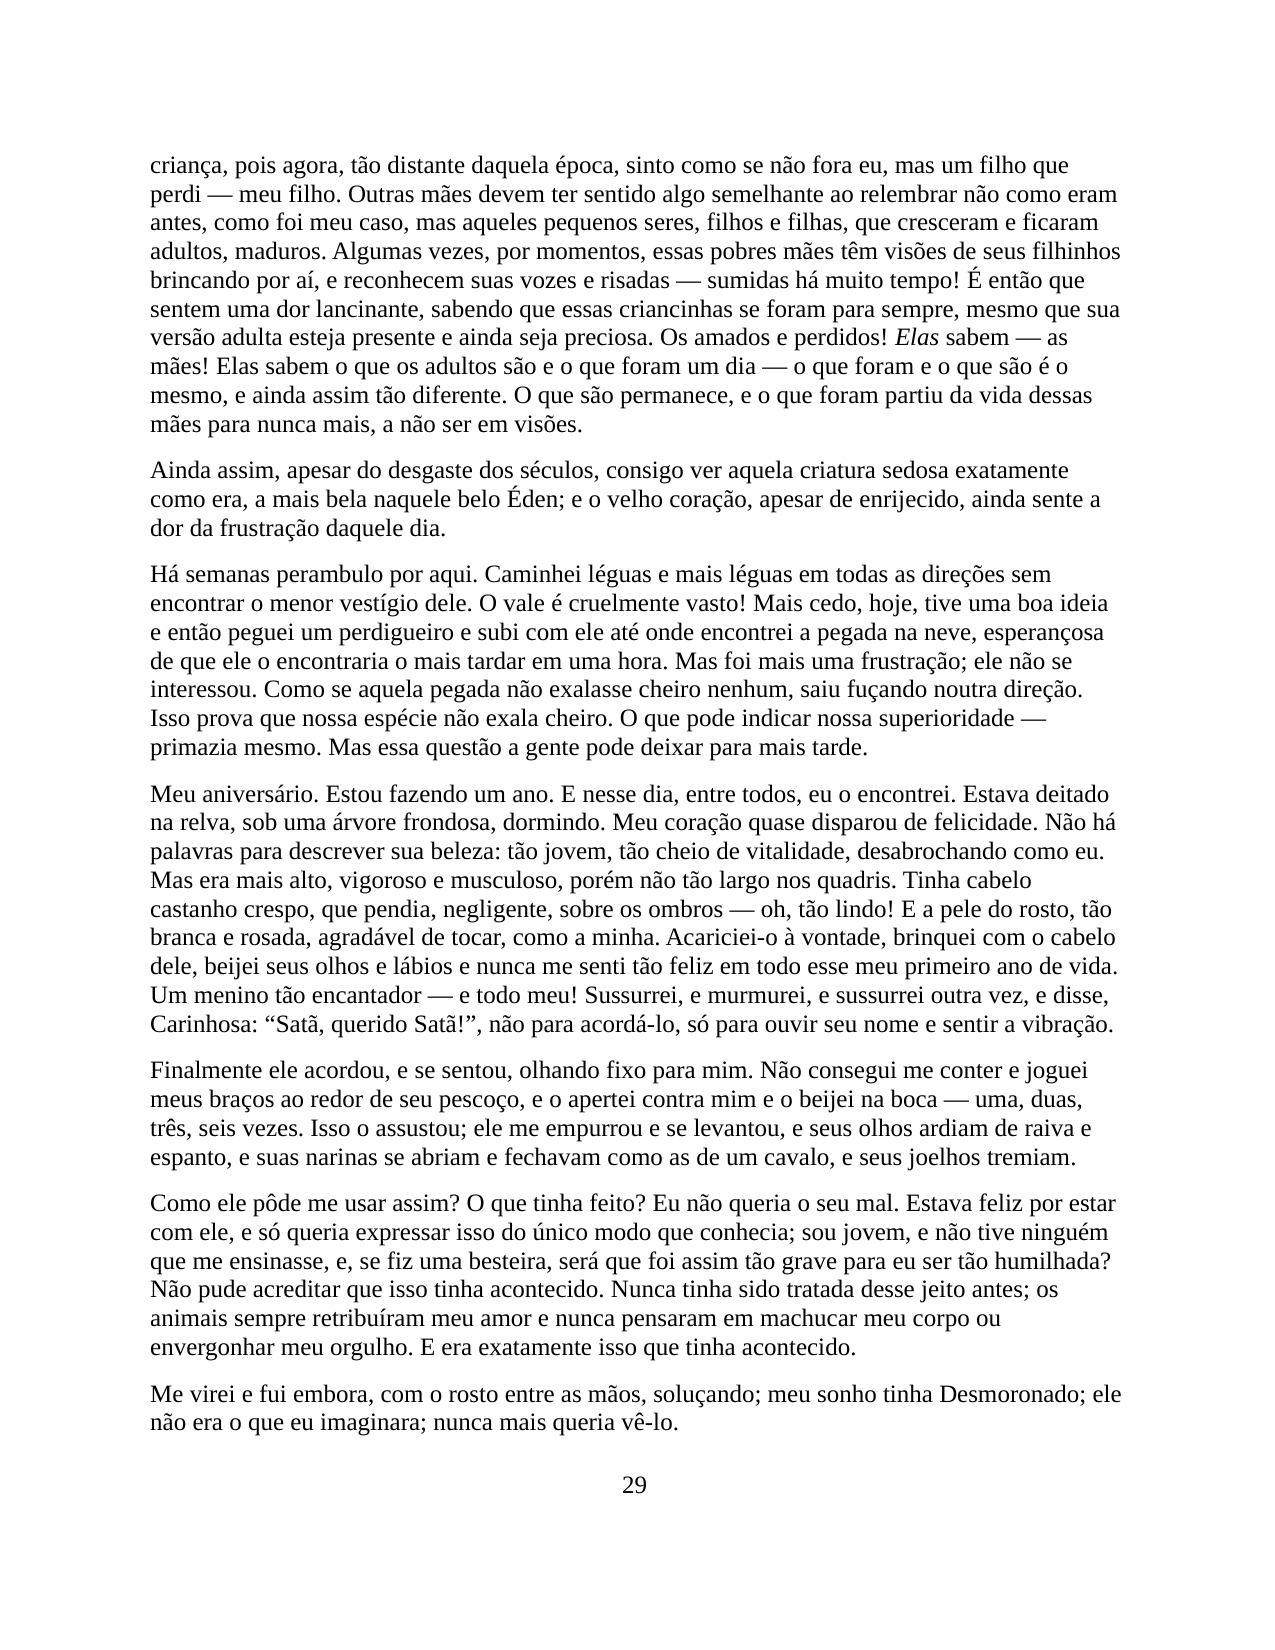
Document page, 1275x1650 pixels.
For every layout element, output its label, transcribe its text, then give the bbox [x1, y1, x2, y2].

text Me virei e fui embora, com o rosto entre as mãos, soluçando; meu sonho tinha Desmoronado; ele não era o que eu imaginara; nunca mais queria vê-lo. [150, 1379, 1125, 1436]
text Ainda assim, apesar do desgaste dos séculos, consigo ver aquela criatura sedosa exatamente como era, a mais bela naquele belo Éden; e o velho coração, apesar de enrijecido, ainda sente a dor da frustração daquele dia. [150, 455, 1125, 542]
text Meu aniversário. Estou fazendo um ano. E nesse dia, entre todos, eu o encontrei. Estava deitado na relva, sob uma árvore frondosa, dormindo. Meu coração quase disparou de felicidade. Não há palavras para descrever sua beleza: tão jovem, tão cheio de vitalidade, desabrochando como eu. Mas era mais alto, vigoroso e musculoso, porém não tão largo nos quadris. Tinha cabelo castanho crespo, que pendia, negligente, sobre os ombros — oh, tão lindo! E a pele do rosto, tão branca e rosada, agradável de tocar, como a minha. Acariciei-o à vontade, brinquei com o cabelo dele, beijei seus olhos e lábios e nunca me senti tão feliz em todo esse meu primeiro ano de vida. Um menino tão encantador — e todo meu! Sussurrei, e murmurei, e sussurrei outra vez, e disse, Carinhosa: “Satã, querido Satã!”, não para acordá-lo, só para ouvir seu nome e sentir a vibração. [150, 779, 1125, 1037]
text Como ele pôde me usar assim? O que tinha feito? Eu não queria o seu mal. Estava feliz por estar com ele, e só queria expressar isso do único modo que conhecia; sou jovem, e não tive ninguém que me ensinasse, e, se fiz uma besteira, será que foi assim tão grave para eu ser tão humilhada? Não pude acreditar que isso tinha acontecido. Nunca tinha sido tratada desse jeito antes; os animais sempre retribuíram meu amor e nunca pensaram em machucar meu corpo ou envergonhar meu orgulho. E era exatamente isso que tinha acontecido. [150, 1188, 1125, 1361]
text criança, pois agora, tão distante daquela época, sinto como se não fora eu, mas um filho que perdi — meu filho. Outras mães devem ter sentido algo semelhante ao relembrar não como eram antes, como foi meu caso, mas aqueles pequenos seres, filhos e filhas, que cresceram e ficaram adultos, maduros. Algumas vezes, por momentos, essas pobres mães têm visões de seus filhinhos brincando por aí, e reconhecem suas vozes e risadas — sumidas há muito tempo! É então que sentem uma dor lancinante, sabendo que essas criancinhas se foram para sempre, mesmo que sua versão adulta esteja presente e ainda seja preciosa. Os amados e perdidos! Elas sabem — as mães! Elas sabem o que os adultos são e o que foram um dia — o que foram e o que são é o mesmo, e ainda assim tão diferente. O que são permanece, e o que foram partiu da vida dessas mães para nunca mais, a não ser em visões. [150, 150, 1125, 437]
text Finalmente ele acordou, e se sentou, olhando fixo para mim. Não consegui me conter e joguei meus braços ao redor de seu pescoço, e o apertei contra mim e o beijei na boca — uma, duas, três, seis vezes. Isso o assustou; ele me empurrou e se levantou, e seus olhos ardiam de raiva e espanto, e suas narinas se abriam e fechavam como as de um cavalo, e seus joelhos tremiam. [150, 1055, 1125, 1170]
text Há semanas perambulo por aqui. Caminhei léguas e mais léguas em todas as direções sem encontrar o menor vestígio dele. O vale é cruelmente vasto! Mais cedo, hoje, tive uma boa ideia e então peguei um perdigueiro e subi com ele até onde encontrei a pegada na neve, esperançosa de que ele o encontraria o mais tardar em uma hora. Mas foi mais uma frustração; ele não se interessou. Como se aquela pegada não exalasse cheiro nenhum, saiu fuçando noutra direção. Isso prova que nossa espécie não exala cheiro. O que pode indicar nossa superioridade — primazia mesmo. Mas essa questão a gente pode deixar para mais tarde. [150, 559, 1125, 761]
